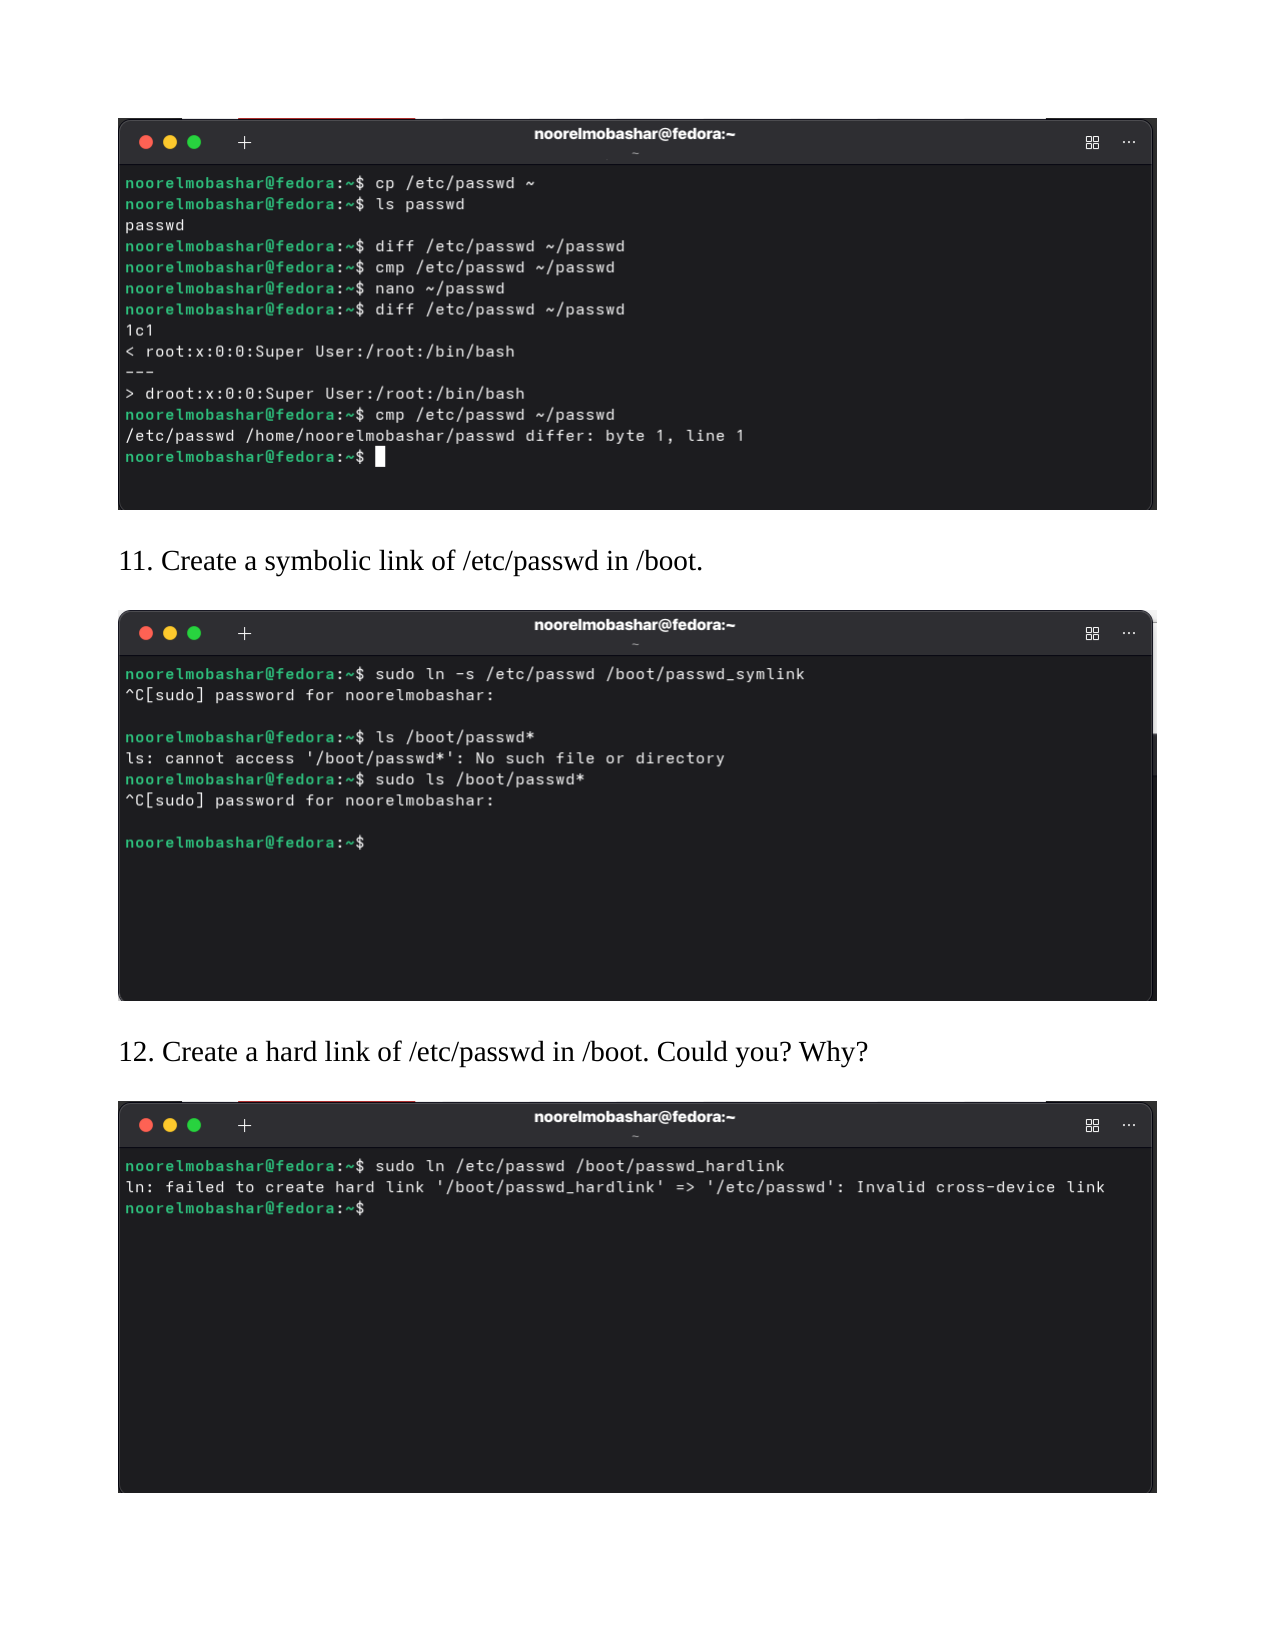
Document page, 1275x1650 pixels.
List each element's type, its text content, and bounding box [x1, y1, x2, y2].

text 12. Create a hard link of /etc/passwd in /boot. Could you? Why? [118, 1034, 1157, 1068]
picture [118, 1101, 1157, 1493]
picture [118, 118, 1157, 510]
text 11. Create a symbolic link of /etc/passwd in /boot. [118, 543, 1157, 576]
picture [118, 610, 1157, 1001]
